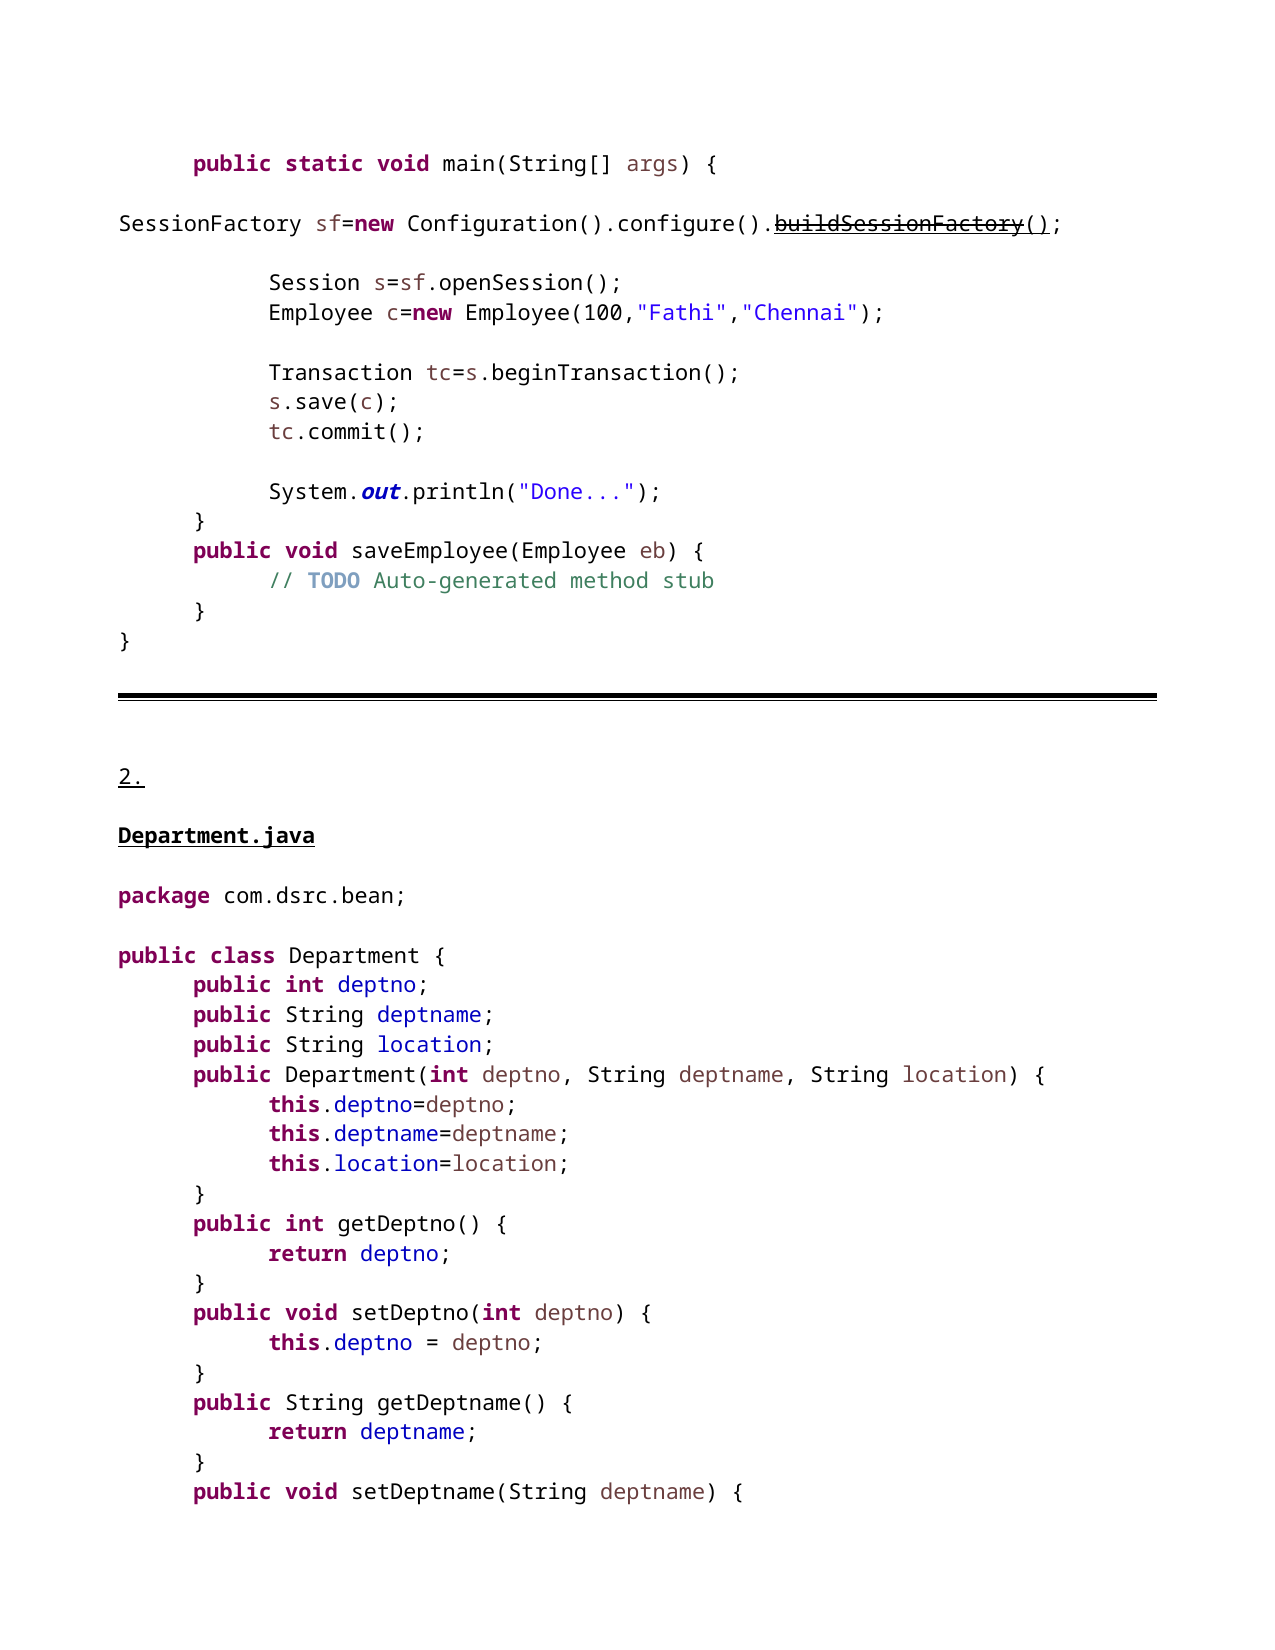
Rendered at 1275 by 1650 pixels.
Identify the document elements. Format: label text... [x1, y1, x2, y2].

text public String getDeptname() { [118, 1386, 1157, 1416]
text this.deptno = deptno; [118, 1327, 1157, 1357]
text public void setDeptname(String deptname) { [118, 1476, 1157, 1506]
text } [118, 1446, 1157, 1476]
text public String location; [118, 1029, 1157, 1059]
text public static void main(String[] args) { [118, 148, 1157, 178]
text public class Department { [118, 939, 1157, 969]
text return deptname; [118, 1416, 1157, 1446]
text SessionFactory sf=new Configuration().configure().buildSessionFactory(); [118, 207, 1157, 237]
text public String deptname; [118, 999, 1157, 1029]
text this.deptname=deptname; [118, 1118, 1157, 1148]
text } [118, 1267, 1157, 1297]
text System.out.println("Done..."); [118, 476, 1157, 505]
text } [118, 1357, 1157, 1386]
text Employee c=new Employee(100,"Fathi","Chennai"); [118, 297, 1157, 327]
text // TODO Auto-generated method stub [118, 565, 1157, 595]
text public void saveEmployee(Employee eb) { [118, 535, 1157, 565]
text } [118, 624, 1157, 654]
text this.deptno=deptno; [118, 1088, 1157, 1118]
text public int getDeptno() { [118, 1208, 1157, 1237]
text Session s=sf.openSession(); [118, 267, 1157, 297]
text tc.commit(); [118, 416, 1157, 446]
text public void setDeptno(int deptno) { [118, 1297, 1157, 1327]
text 2. [118, 761, 1157, 791]
text Transaction tc=s.beginTransaction(); [118, 356, 1157, 386]
text } [118, 595, 1157, 624]
text public int deptno; [118, 969, 1157, 999]
text Department.java [118, 820, 1157, 850]
text } [118, 1178, 1157, 1208]
text } [118, 505, 1157, 535]
text return deptno; [118, 1237, 1157, 1267]
text s.save(c); [118, 386, 1157, 416]
text public Department(int deptno, String deptname, String location) { [118, 1059, 1157, 1088]
text this.location=location; [118, 1148, 1157, 1178]
text package com.dsrc.bean; [118, 880, 1157, 910]
